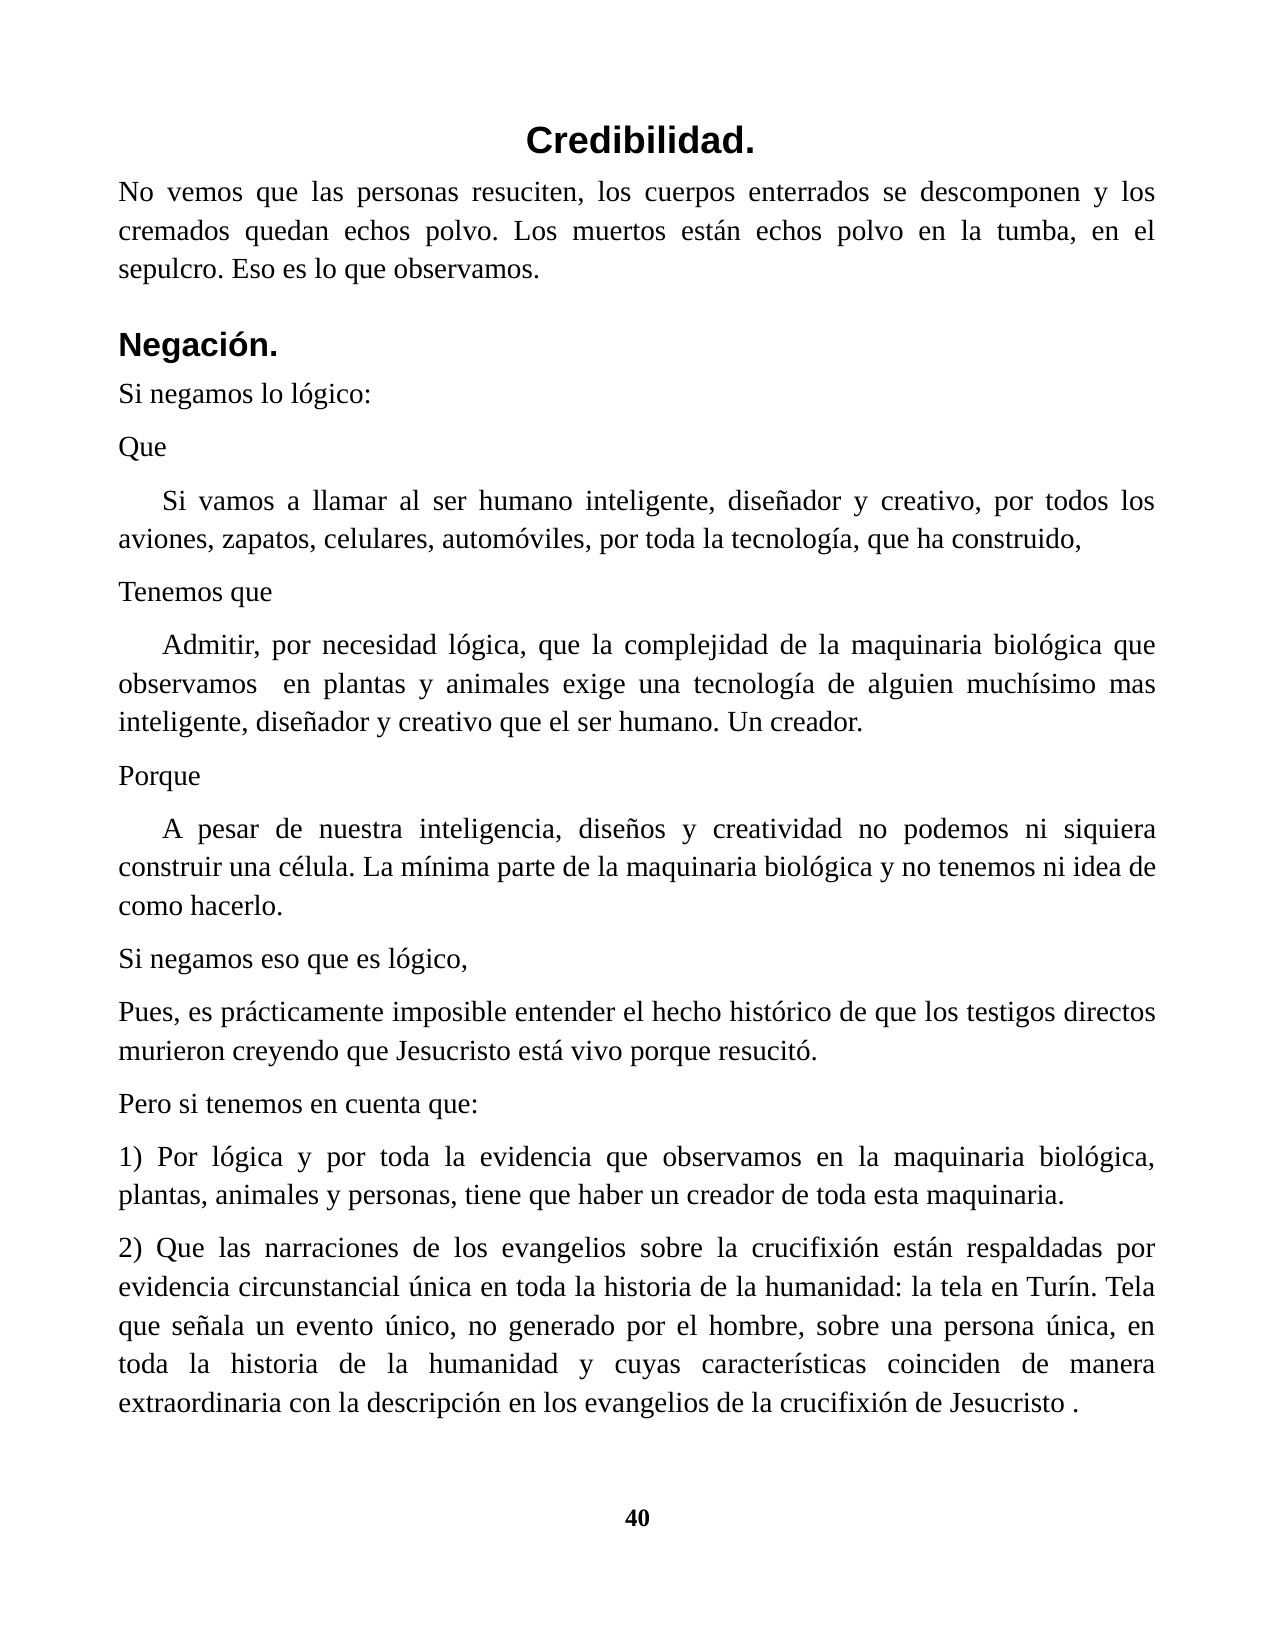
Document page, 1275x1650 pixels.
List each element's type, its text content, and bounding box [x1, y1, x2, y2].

text Si vamos a llamar al ser humano inteligente, diseñador y creativo, por todos los aviones, zapatos, celulares, automóviles, por toda la tecnología, que ha construido, [118, 483, 1157, 555]
text Que [118, 429, 1157, 463]
text A pesar de nuestra inteligencia, diseños y creatividad no podemos ni siquiera construir una célula. La mínima parte de la maquinaria biológica y no tenemos ni idea de como hacerlo. [118, 811, 1157, 921]
text Pues, es prácticamente imposible entender el hecho histórico de que los testigos directos murieron creyendo que Jesucristo está vivo porque resucitó. [118, 994, 1157, 1066]
text Admitir, por necesidad lógica, que la complejidad de la maquinaria biológica que observamos en plantas y animales exige una tecnología de alguien muchísimo mas inteligente, diseñador y creativo que el ser humano. Un creador. [118, 627, 1157, 738]
subtitle Negación. [118, 325, 1157, 364]
text 2) Que las narraciones de los evangelios sobre la crucifixión están respaldadas por evidencia circunstancial única en toda la historia de la humanidad: la tela en Turín. Tela que señala un evento único, no generado por el hombre, sobre una persona única, en toda la historia de la humanidad y cuyas características coinciden de manera extraordinaria con la descripción en los evangelios de la crucifixión de Jesucristo . [118, 1231, 1157, 1418]
text Si negamos lo lógico: [118, 376, 1157, 410]
text 1) Por lógica y por toda la evidencia que observamos en la maquinaria biológica, plantas, animales y personas, tiene que haber un creador de toda esta maquinaria. [118, 1139, 1157, 1211]
text Tenemos que [118, 574, 1157, 608]
text Pero si tenemos en cuenta que: [118, 1086, 1157, 1119]
text Si negamos eso que es lógico, [118, 941, 1157, 974]
text Porque [118, 758, 1157, 791]
text No vemos que las personas resuciten, los cuerpos enterrados se descomponen y los cremados quedan echos polvo. Los muertos están echos polvo en la tumba, en el sepulcro. Eso es lo que observamos. [118, 174, 1157, 285]
subtitle Credibilidad. [124, 118, 1157, 162]
